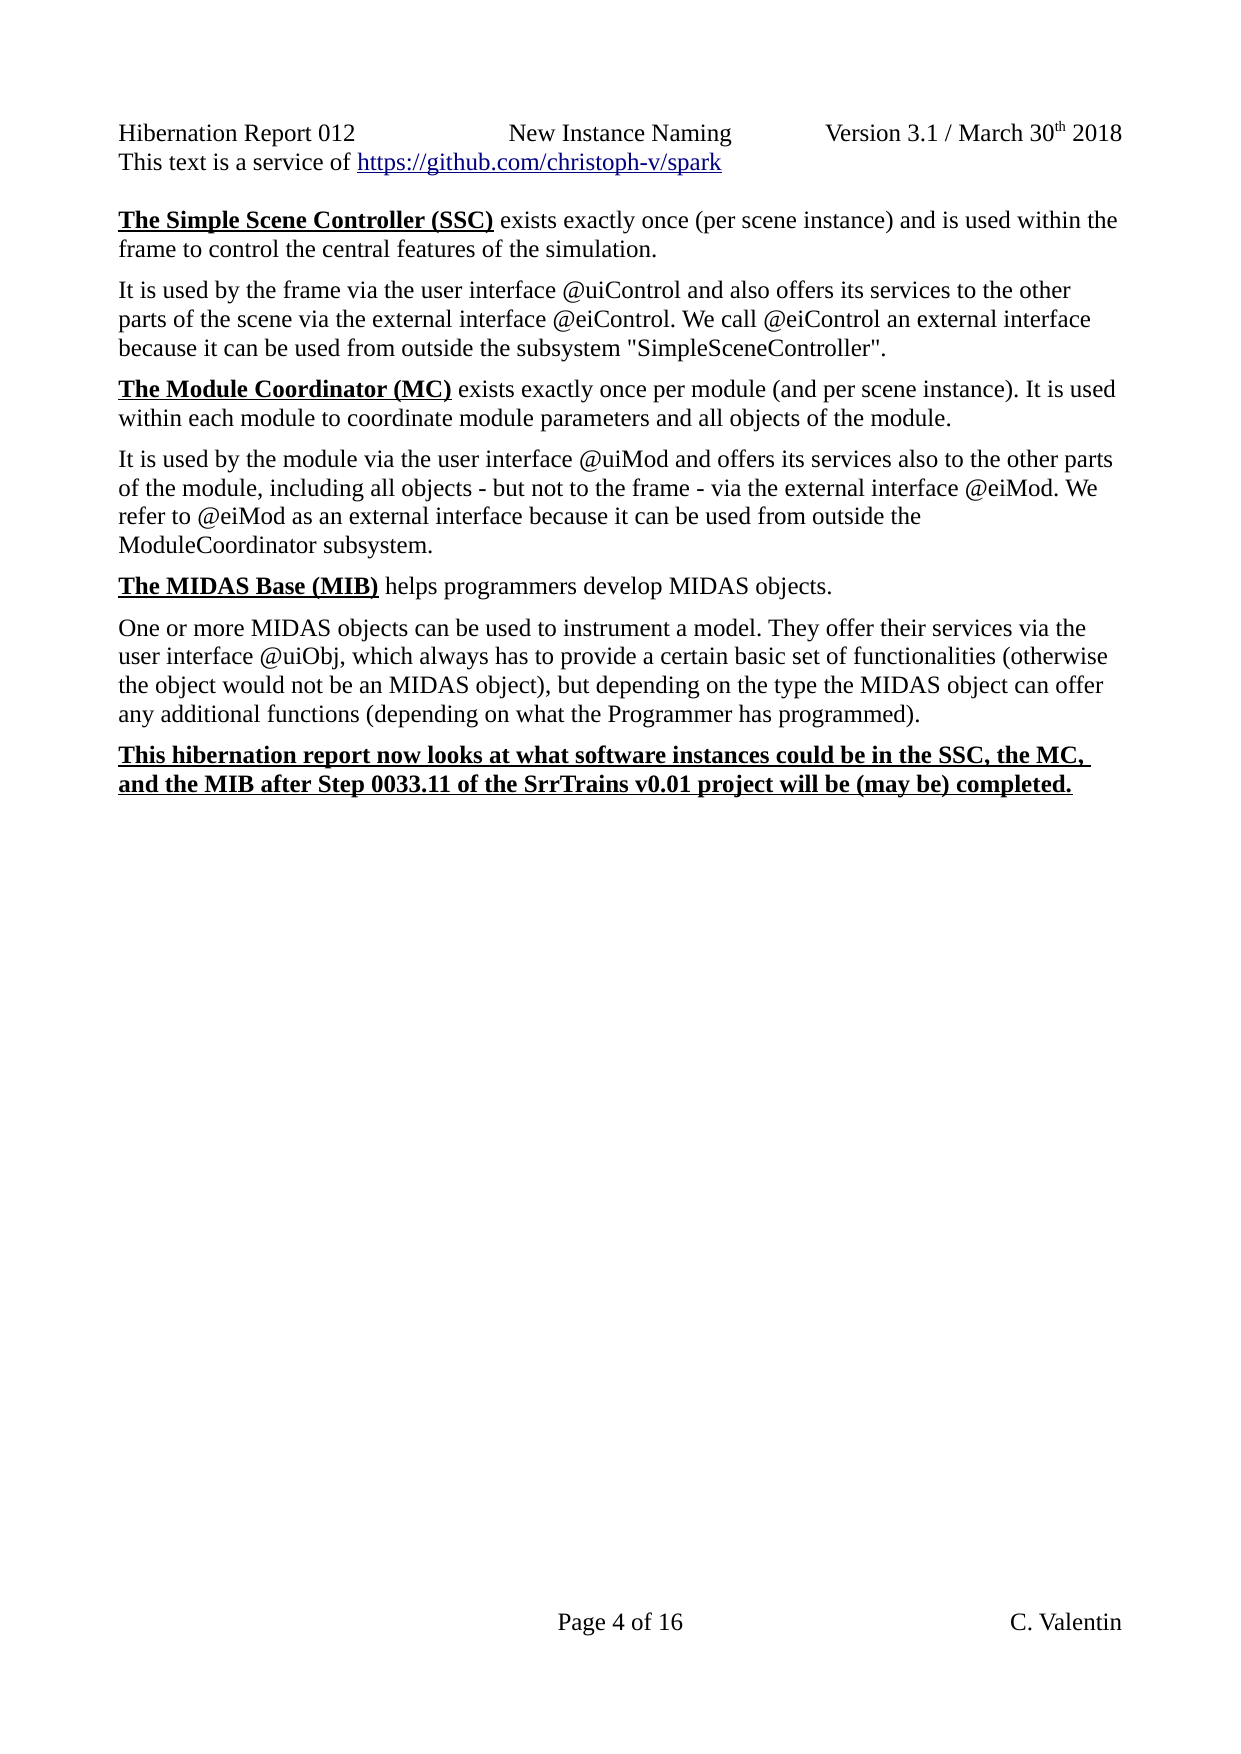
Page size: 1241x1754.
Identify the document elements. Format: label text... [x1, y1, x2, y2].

text One or more MIDAS objects can be used to instrument a model. They offer their services via the user interface @uiObj, which always has to provide a certain basic set of functionalities (otherwise the object would not be an MIDAS object), but depending on the type the MIDAS object can offer any additional functions (depending on what the Programmer has programmed). [118, 613, 1122, 728]
text It is used by the module via the user interface @uiMod and offers its services also to the other parts of the module, including all objects - but not to the frame - via the external interface @eiMod. We refer to @eiMod as an external interface because it can be used from outside the ModuleCoordinator subsystem. [118, 444, 1122, 559]
text This hibernation report now looks at what software instances could be in the SSC, the MC, and the MIB after Step 0033.11 of the SrrTrains v0.01 project will be (may be) completed. [118, 740, 1122, 798]
text The MIDAS Base (MIB) helps programmers develop MIDAS objects. [118, 571, 1122, 600]
text It is used by the frame via the user interface @uiControl and also offers its services to the other parts of the scene via the external interface @eiControl. We call @eiControl an external interface because it can be used from outside the subsystem "SimpleSceneController". [118, 275, 1122, 361]
text The Simple Scene Controller (SSC) exists exactly once (per scene instance) and is used within the frame to control the central features of the simulation. [118, 205, 1122, 263]
text The Module Coordinator (MC) exists exactly once per module (and per scene instance). It is used within each module to coordinate module parameters and all objects of the module. [118, 374, 1122, 431]
